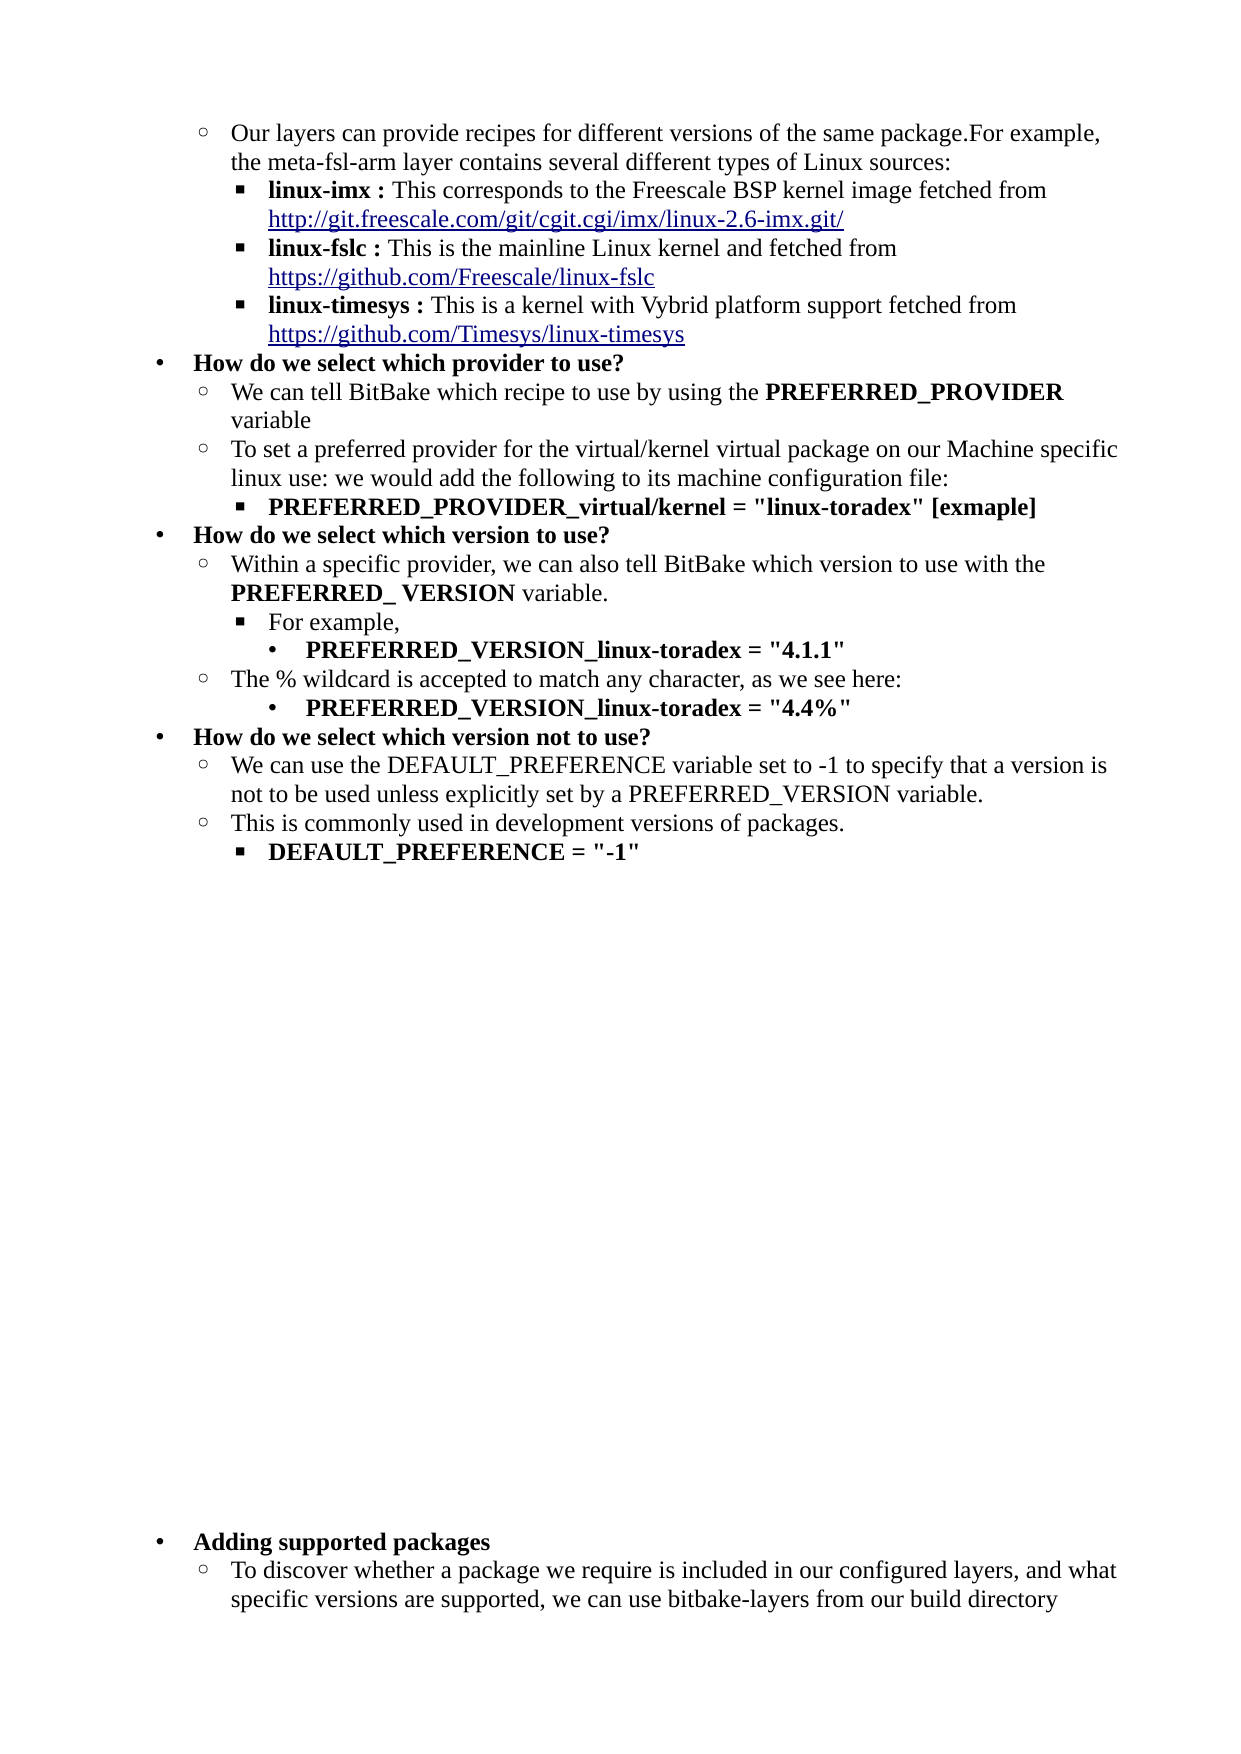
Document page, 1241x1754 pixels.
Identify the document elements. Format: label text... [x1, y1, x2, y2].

list Within a specific provider, we can also tell BitBake which version to use with the PREFERRED_ VERSION variable. [193, 549, 1122, 607]
list How do we select which provider to use? [156, 348, 1122, 377]
list linux-fslc : This is the mainline Linux kernel and fetched from https://github.com/Freescale/linux-fslc [231, 233, 1122, 291]
list We can tell BitBake which recipe to use by using the PREFERRED_PROVIDER variable [193, 377, 1122, 434]
list How do we select which version not to use? [156, 722, 1122, 751]
list We can use the DEFAULT_PREFERENCE variable set to -1 to specify that a version is not to be used unless explicitly set by a PREFERRED_VERSION variable. [193, 751, 1122, 808]
list linux-imx : This corresponds to the Freescale BSP kernel image fetched from http://git.freescale.com/git/cgit.cgi/imx/linux-2.6-imx.git/ [231, 176, 1122, 233]
list To discover whether a package we require is included in our configured layers, and what specific versions are supported, we can use bitbake-layers from our build directory [193, 1556, 1122, 1613]
list PREFERRED_PROVIDER_virtual/kernel = "linux-toradex" [exmaple] [231, 492, 1122, 521]
list PREFERRED_VERSION_linux-toradex = "4.4%" [268, 693, 1122, 722]
list This is commonly used in development versions of packages. [193, 808, 1122, 837]
list Our layers can provide recipes for different versions of the same package.For example, the meta-fsl-arm layer contains several different types of Linux sources: [193, 118, 1122, 176]
list Adding supported packages [156, 1527, 1122, 1556]
list linux-timesys : This is a kernel with Vybrid platform support fetched from https://github.com/Timesys/linux-timesys [231, 291, 1122, 348]
list To set a preferred provider for the virtual/kernel virtual package on our Machine specific linux use: we would add the following to its machine configuration file: [193, 434, 1122, 492]
list DEFAULT_PREFERENCE = "-1" [231, 837, 1122, 866]
list For example, [231, 607, 1122, 636]
list How do we select which version to use? [156, 521, 1122, 549]
list The % wildcard is accepted to match any character, as we see here: [193, 664, 1122, 693]
list PREFERRED_VERSION_linux-toradex = "4.1.1" [268, 636, 1122, 664]
